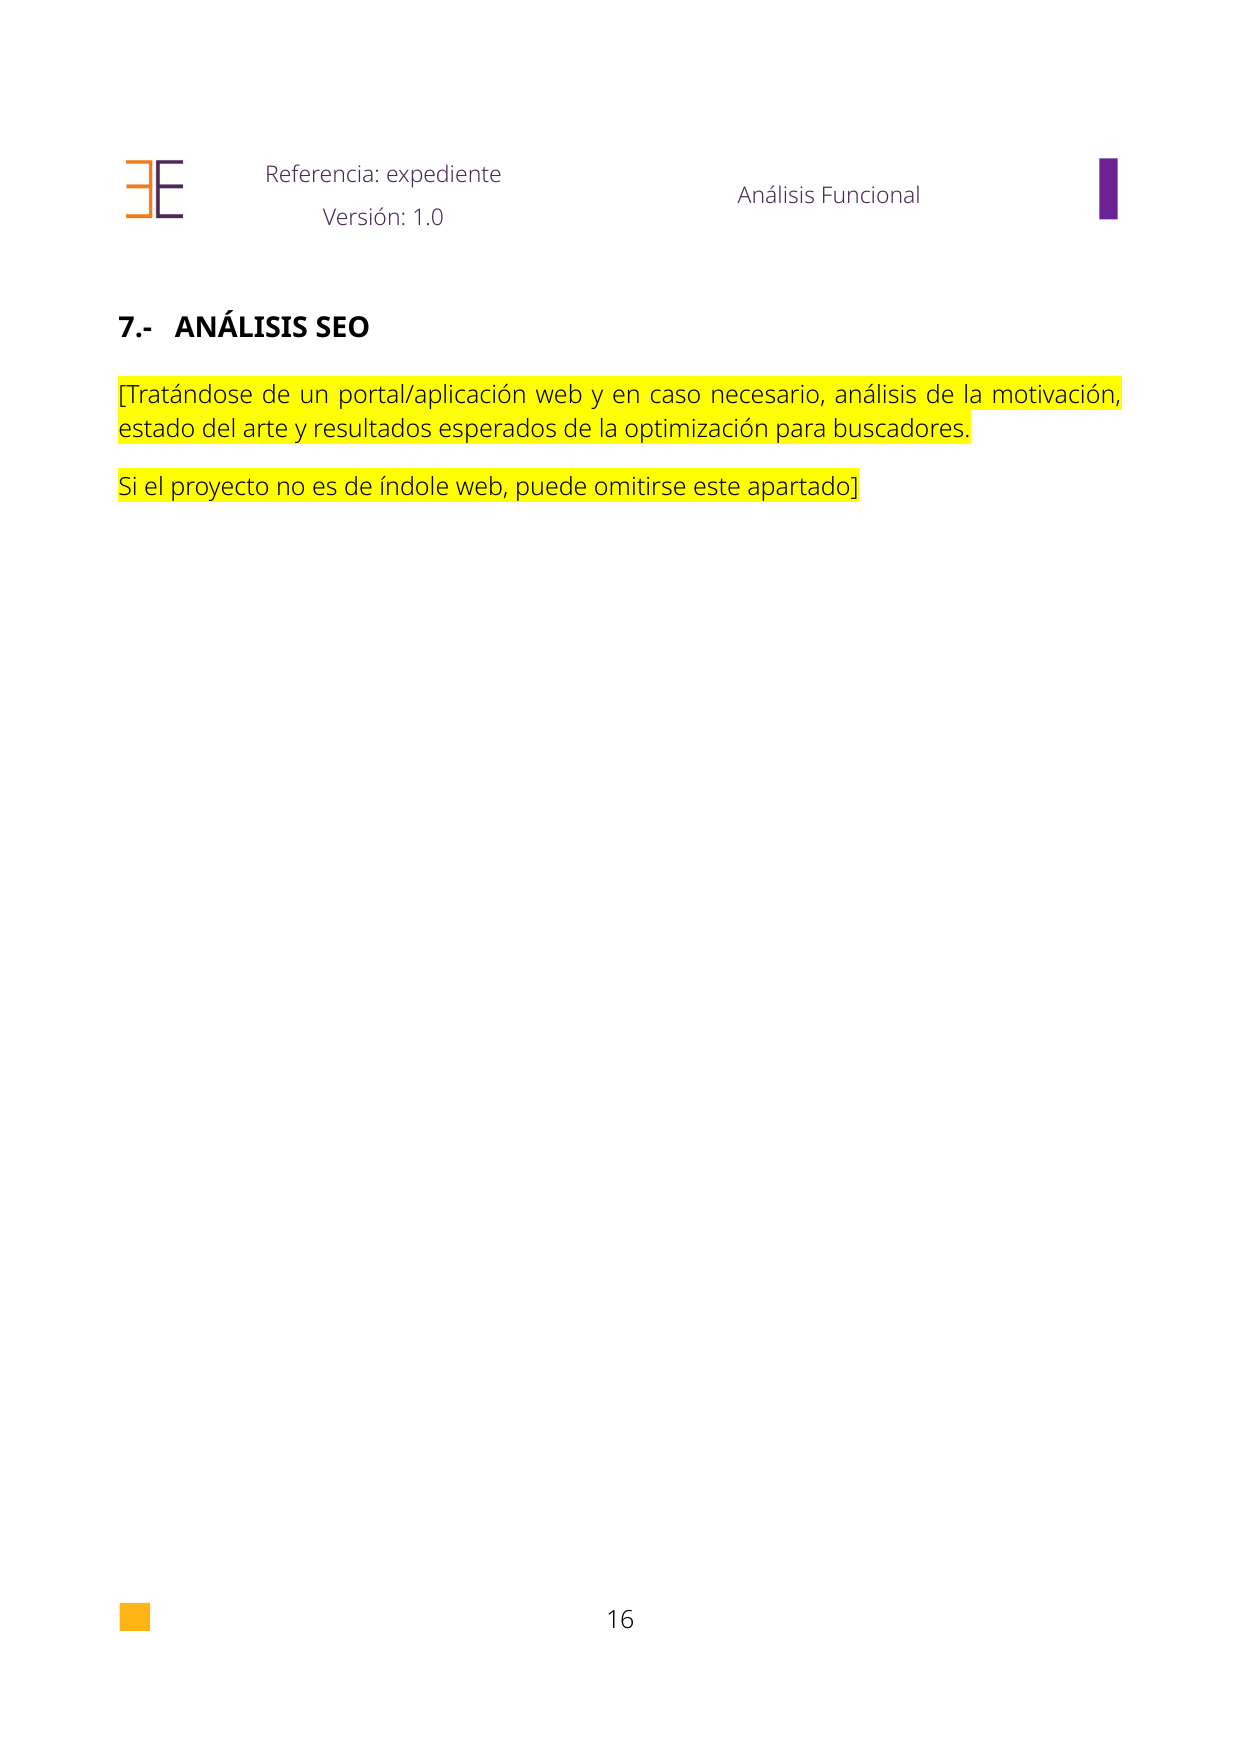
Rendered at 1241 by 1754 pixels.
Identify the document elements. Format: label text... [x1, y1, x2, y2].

text Si el proyecto no es de índole web, puede omitirse este apartado] [118, 468, 1122, 502]
picture [125, 159, 184, 219]
text [Tratándose de un portal/aplicación web y en caso necesario, análisis de la motivación, estado del arte y resultados esperados de la optimización para buscadores. [118, 376, 1122, 444]
subtitle Análisis SEO [118, 307, 1122, 346]
